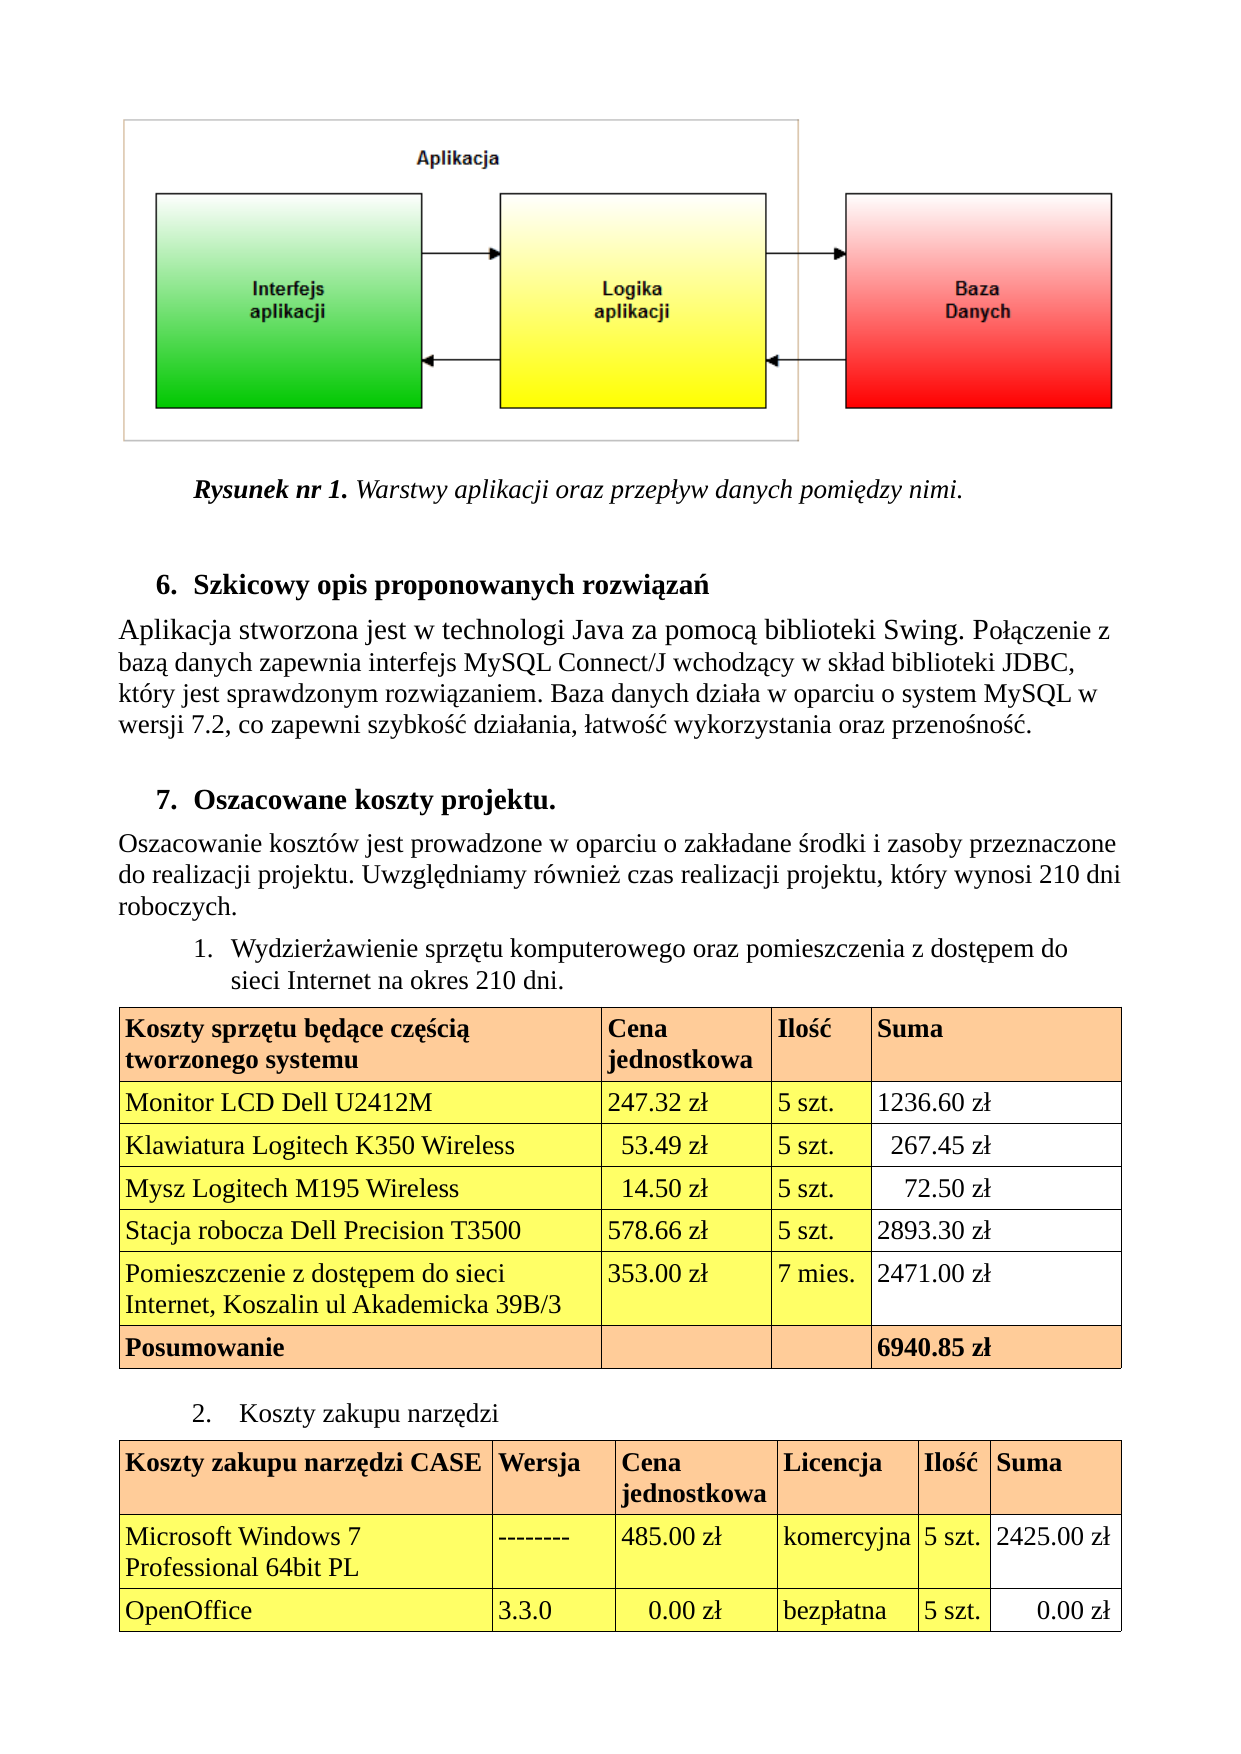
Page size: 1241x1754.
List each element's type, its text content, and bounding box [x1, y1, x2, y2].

table_header Ilość [919, 1441, 990, 1514]
table_header Licencja [778, 1441, 918, 1514]
table_cell 72.50 zł [872, 1167, 1121, 1209]
table_header Cena jednostkowa [602, 1008, 771, 1081]
table_cell Mysz Logitech M195 Wireless [120, 1167, 601, 1209]
table_cell Monitor LCD Dell U2412M [120, 1082, 601, 1123]
table_cell [772, 1326, 871, 1368]
table_cell [602, 1326, 771, 1368]
table_cell 3.3.0 [493, 1589, 615, 1631]
table_cell OpenOffice [120, 1589, 492, 1631]
table_cell Pomieszczenie z dostępem do sieci Internet, Koszalin ul Akademicka 39B/3 [120, 1252, 601, 1325]
table_cell 5 szt. [919, 1589, 990, 1631]
table_header Ilość [772, 1008, 871, 1081]
table_cell Posumowanie [120, 1326, 601, 1368]
table_cell 267.45 zł [872, 1124, 1121, 1166]
table_cell Klawiatura Logitech K350 Wireless [120, 1124, 601, 1166]
table_cell 53.49 zł [602, 1124, 771, 1166]
list Wydzierżawienie sprzętu komputerowego oraz pomieszczenia z dostępem do sieci Internet na okres 210 dni. [193, 933, 1122, 995]
table_cell 5 szt. [772, 1082, 871, 1123]
table_header Wersja [493, 1441, 615, 1514]
table_header Suma [991, 1441, 1121, 1514]
table_cell 1236.60 zł [872, 1082, 1121, 1123]
table_cell Microsoft Windows 7 Professional 64bit PL [120, 1515, 492, 1588]
table_cell 2893.30 zł [872, 1210, 1121, 1251]
table_cell 353.00 zł [602, 1252, 771, 1325]
table_cell 14.50 zł [602, 1167, 771, 1209]
table_cell 2425.00 zł [991, 1515, 1121, 1588]
text Aplikacja stworzona jest w technologi Java za pomocą biblioteki Swing. Połączenie z bazą danych zapewnia interfejs MySQL Connect/J wchodzący w skład biblioteki JDBC, który jest sprawdzonym rozwiązaniem. Baza danych działa w oparciu o system MySQL w wersji 7.2, co zapewni szybkość działania, łatwość wykorzystania oraz przenośność. [118, 612, 1122, 739]
table_cell Stacja robocza Dell Precision T3500 [120, 1210, 601, 1251]
list Rysunek nr 1. Warstwy aplikacji oraz przepływ danych pomiędzy nimi. [156, 473, 1122, 504]
table_cell -------- [493, 1515, 615, 1588]
table_header Suma [872, 1008, 1121, 1081]
table_cell 6940.85 zł [872, 1326, 1121, 1368]
table_cell 7 mies. [772, 1252, 871, 1325]
table_cell 5 szt. [772, 1210, 871, 1251]
picture [122, 118, 1118, 443]
table_cell 5 szt. [772, 1167, 871, 1209]
table_cell 578.66 zł [602, 1210, 771, 1251]
text 2. Koszty zakupu narzędzi [118, 1397, 1122, 1429]
table_cell 247.32 zł [602, 1082, 771, 1123]
table_cell bezpłatna [778, 1589, 918, 1631]
table_cell 0.00 zł [991, 1589, 1121, 1631]
table_header Koszty sprzętu będące częścią tworzonego systemu [120, 1008, 601, 1081]
list Szkicowy opis proponowanych rozwiązań [156, 567, 1122, 600]
table_cell 485.00 zł [616, 1515, 777, 1588]
table_cell 5 szt. [919, 1515, 990, 1588]
table_header Cena jednostkowa [616, 1441, 777, 1514]
text Oszacowanie kosztów jest prowadzone w oparciu o zakładane środki i zasoby przeznaczone do realizacji projektu. Uwzględniamy również czas realizacji projektu, który wynosi 210 dni roboczych. [118, 827, 1122, 921]
table_cell 2471.00 zł [872, 1252, 1121, 1325]
table_cell 0.00 zł [616, 1589, 777, 1631]
list Oszacowane koszty projektu. [156, 782, 1122, 816]
table_header Koszty zakupu narzędzi CASE [120, 1441, 492, 1514]
table_cell 5 szt. [772, 1124, 871, 1166]
table_cell komercyjna [778, 1515, 918, 1588]
